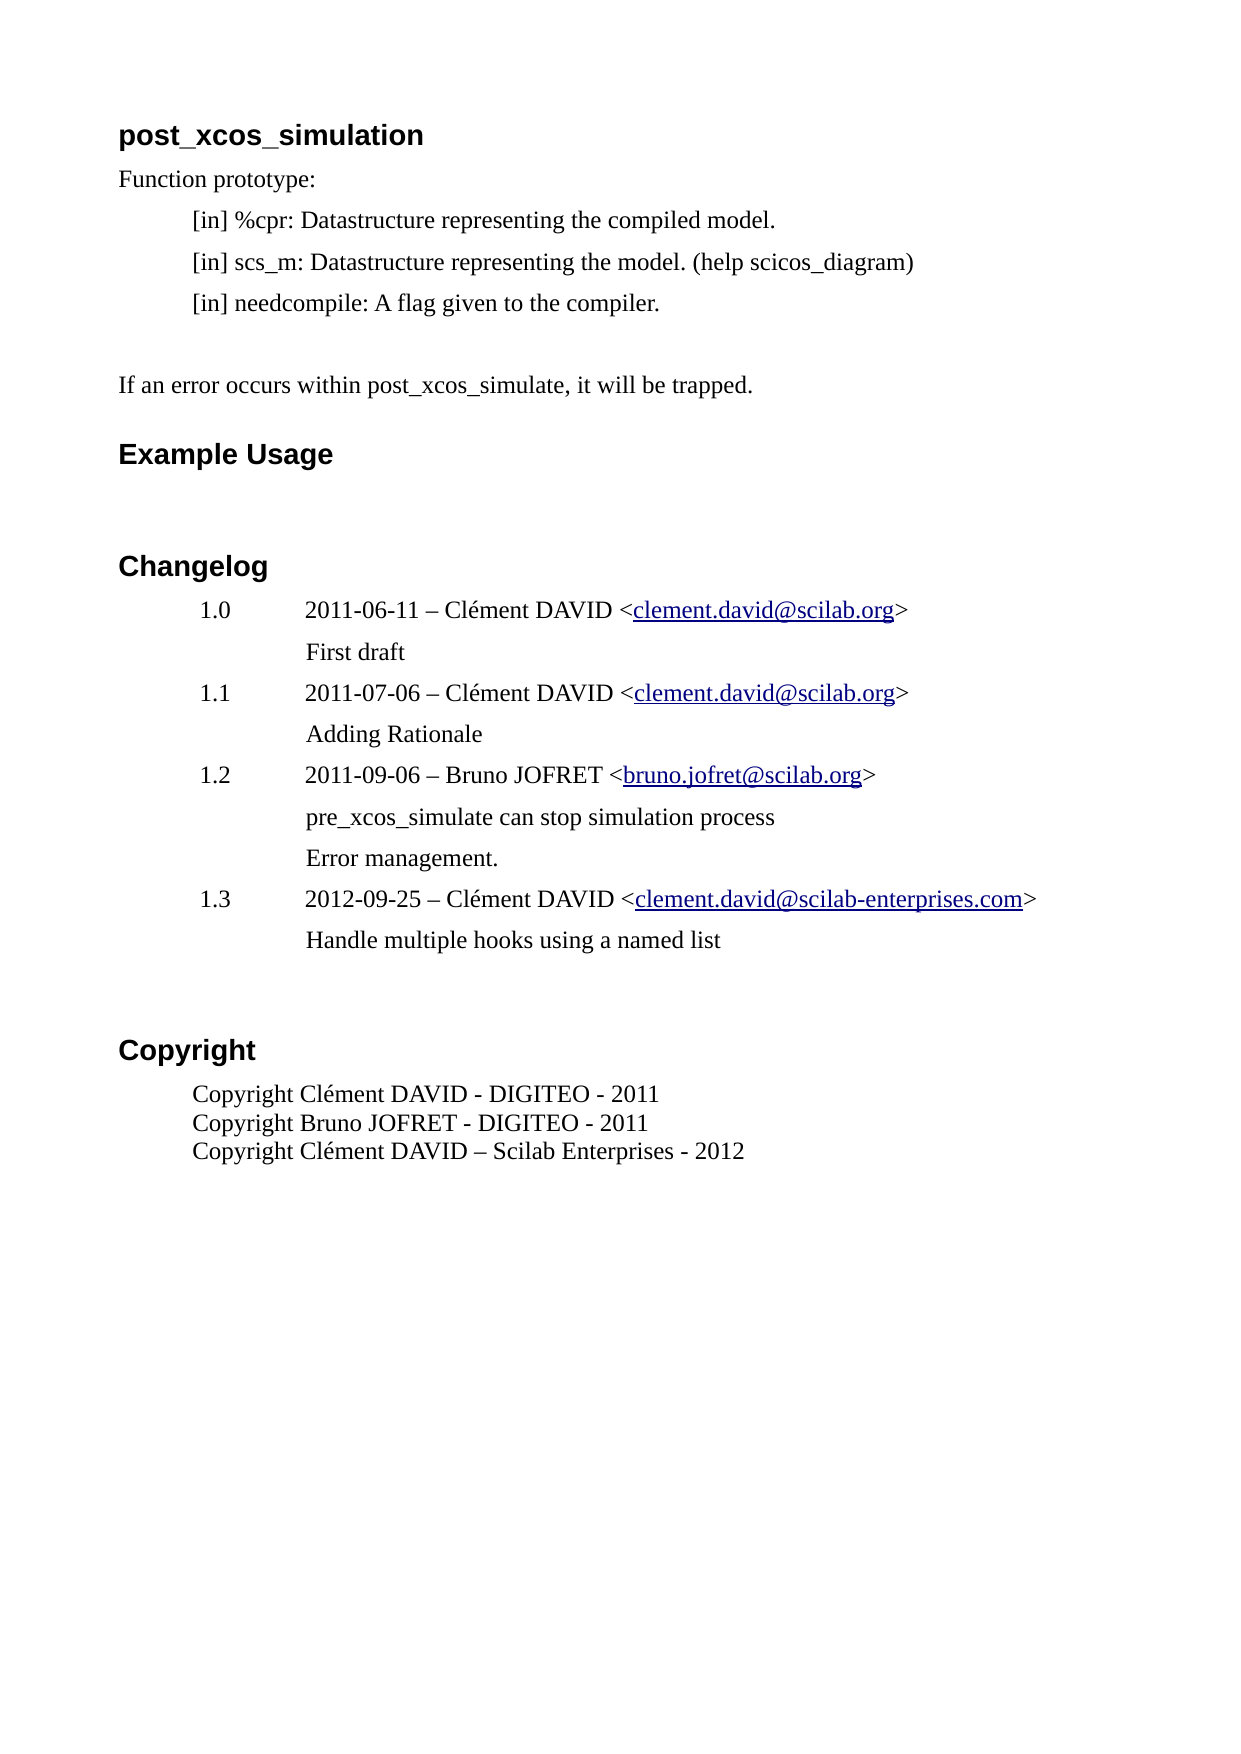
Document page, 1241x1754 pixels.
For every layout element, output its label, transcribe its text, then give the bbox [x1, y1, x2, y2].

list 2012-09-25 – Clément DAVID <clement.david@scilab-enterprises.com> [193, 884, 1122, 913]
list 2011-06-11 – Clément DAVID <clement.david@scilab.org> [193, 595, 1122, 624]
text [in] scs_m: Datastructure representing the model. (help scicos_diagram) [118, 247, 1122, 275]
subtitle post_xcos_simulation [118, 118, 1122, 152]
text Copyright Clément DAVID - DIGITEO - 2011 [118, 1079, 1122, 1108]
list First draft [268, 637, 1122, 665]
subtitle Changelog [118, 549, 1122, 583]
list pre_xcos_simulate can stop simulation process [268, 802, 1122, 830]
text Copyright Bruno JOFRET - DIGITEO - 2011 [118, 1108, 1122, 1136]
text [in] %cpr: Datastructure representing the compiled model. [118, 205, 1122, 234]
text Copyright Clément DAVID – Scilab Enterprises - 2012 [118, 1136, 1122, 1165]
list Error management. [268, 843, 1122, 872]
list Adding Rationale [268, 719, 1122, 748]
subtitle Example Usage [118, 437, 1122, 470]
list 2011-07-06 – Clément DAVID <clement.david@scilab.org> [193, 678, 1122, 707]
text [in] needcompile: A flag given to the compiler. [118, 288, 1122, 317]
subtitle Copyright [118, 1033, 1122, 1066]
list 2011-09-06 – Bruno JOFRET <bruno.jofret@scilab.org> [193, 760, 1122, 789]
text If an error occurs within post_xcos_simulate, it will be trapped. [118, 370, 1122, 399]
text Function prototype: [118, 164, 1122, 193]
list Handle multiple hooks using a named list [268, 925, 1122, 954]
